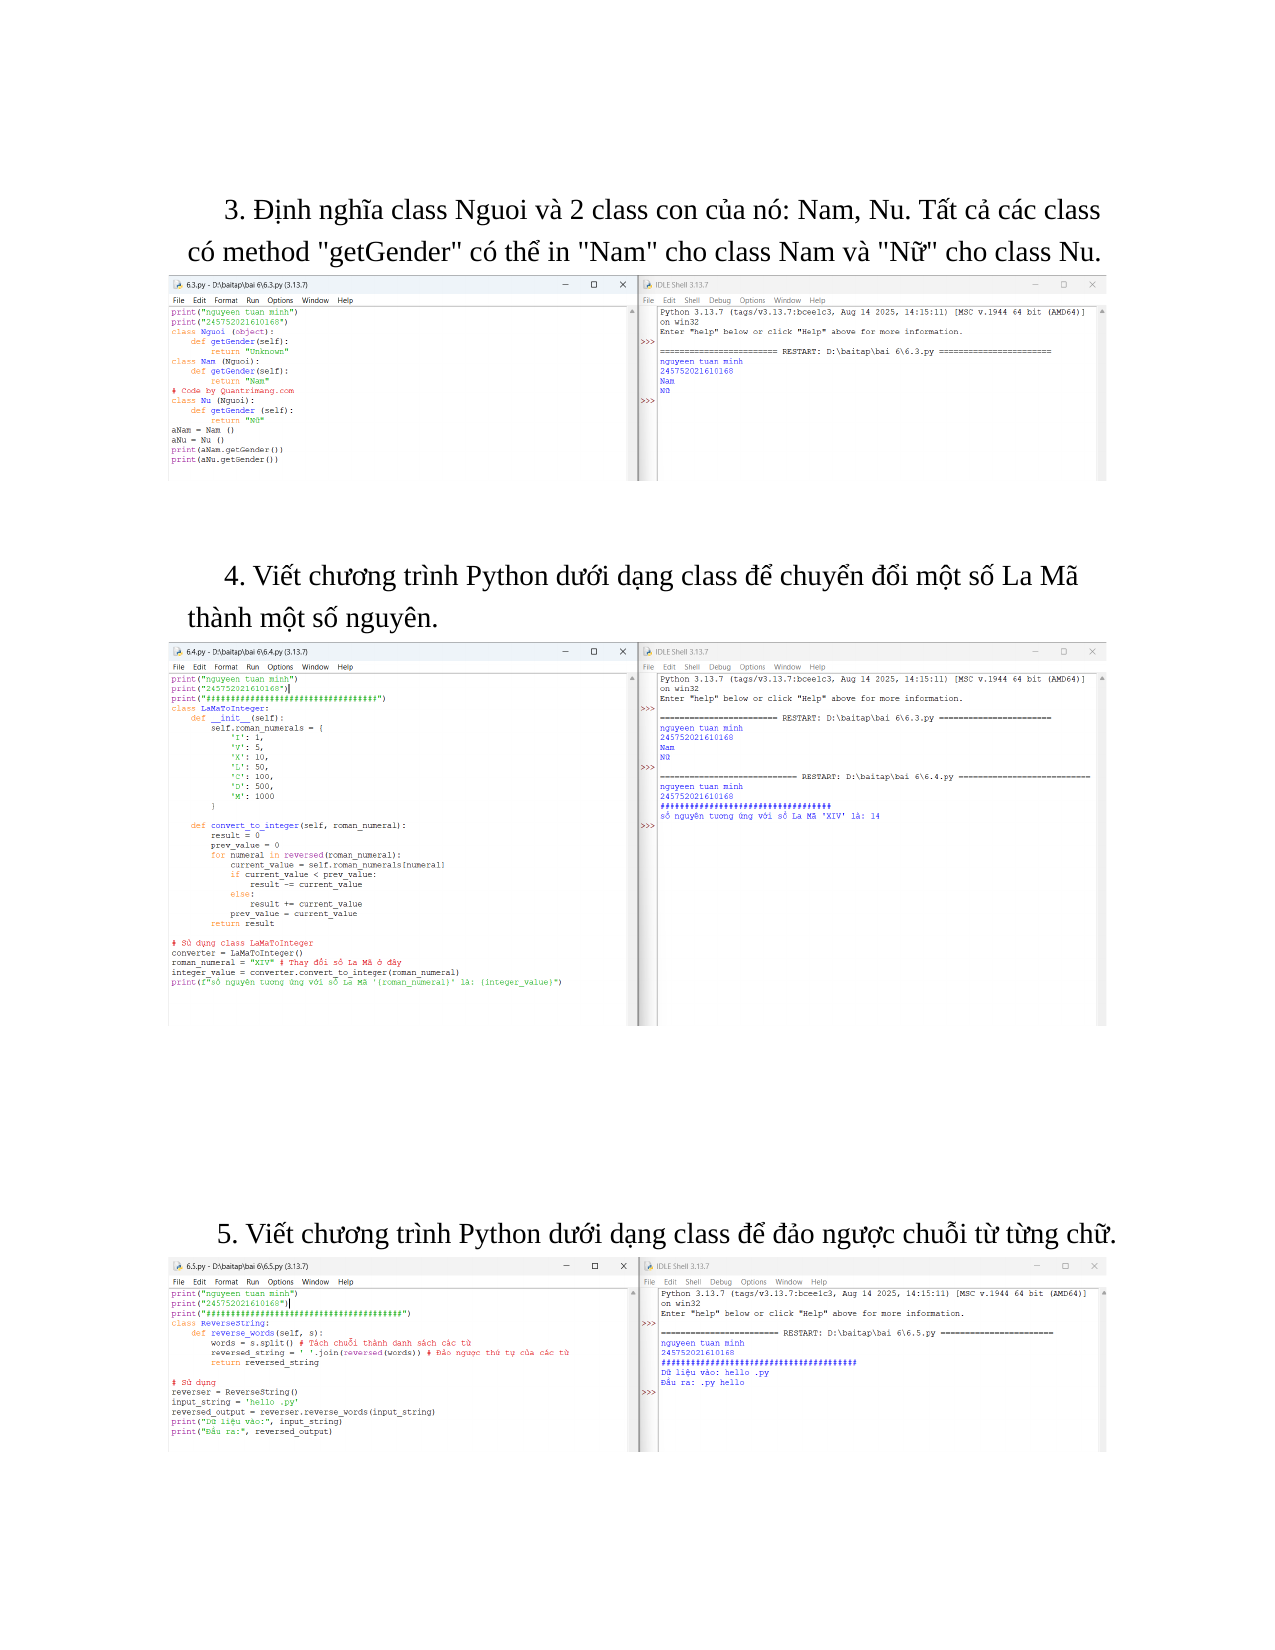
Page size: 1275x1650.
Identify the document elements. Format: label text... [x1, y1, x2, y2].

picture [168, 275, 1107, 481]
text 3. Định nghĩa class Nguoi và 2 class con của nó: Nam, Nu. Tất cả các class có method "getGender" có thể in "Nam" cho class Nam và "Nữ" cho class Nu. [187, 192, 1125, 267]
picture [168, 1257, 1107, 1452]
text 5. Viết chương trình Python dưới dạng class để đảo ngược chuỗi từ từng chữ. [187, 1216, 1125, 1249]
picture [168, 642, 1107, 1026]
text 4. Viết chương trình Python dưới dạng class để chuyển đổi một số La Mã thành một số nguyên. [187, 558, 1125, 634]
